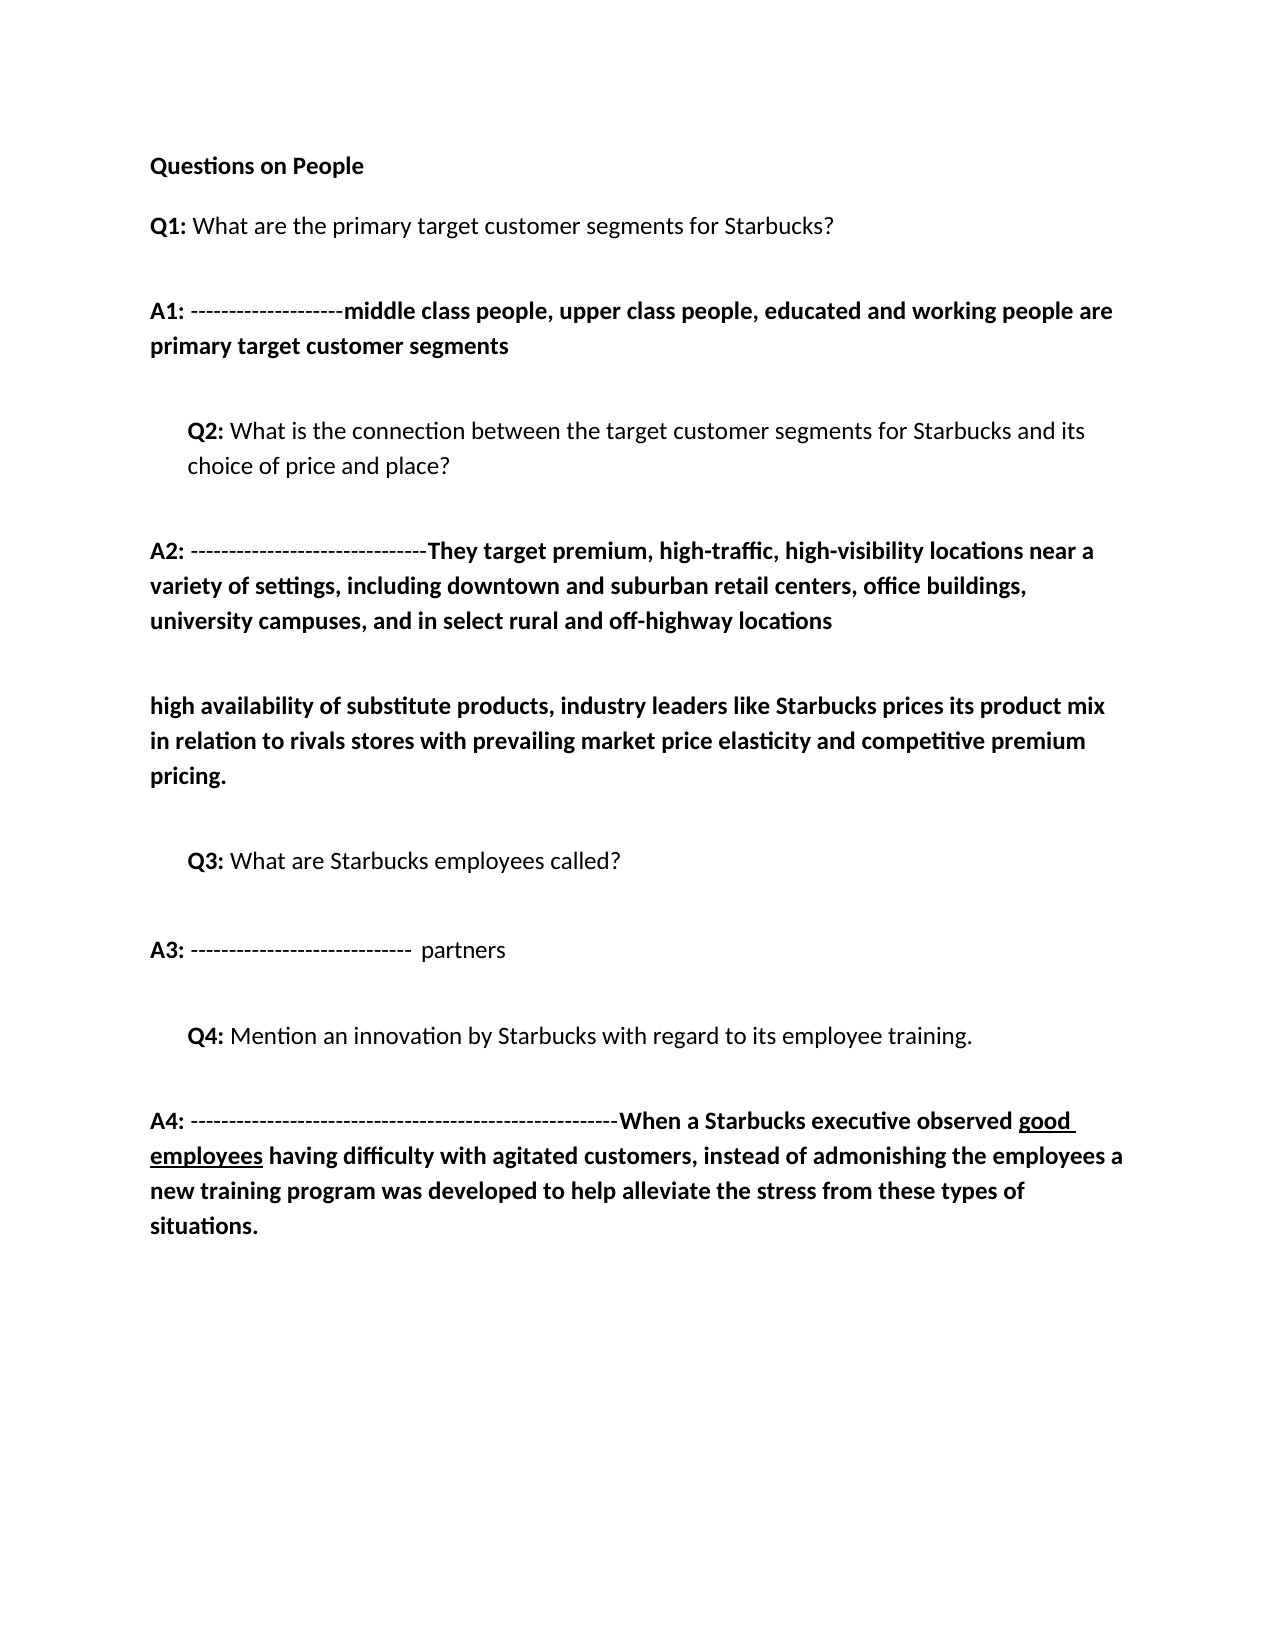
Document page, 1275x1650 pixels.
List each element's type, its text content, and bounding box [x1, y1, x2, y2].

text Q2: What is the connection between the target customer segments for Starbucks and its choice of price and place? [187, 415, 1125, 481]
text Q3: What are Starbucks employees called? [187, 845, 1125, 876]
text Q1: What are the primary target customer segments for Starbucks? [150, 210, 1125, 241]
text A2: -------------------------------They target premium, high-traffic, high-visibility locations near a variety of settings, including downtown and suburban retail centers, office buildings, university campuses, and in select rural and off-highway locations [150, 535, 1125, 636]
text A3: ----------------------------- partners [150, 930, 1125, 965]
text A4: --------------------------------------------------------When a Starbucks executive observed good employees having difficulty with agitated customers, instead of admonishing the employees a new training program was developed to help alleviate the stress from these types of situations. [150, 1105, 1125, 1241]
text Q4: Mention an innovation by Starbucks with regard to its employee training. [187, 1020, 1125, 1051]
text high availability of substitute products, industry leaders like Starbucks prices its product mix in relation to rivals stores with prevailing market price elasticity and competitive premium pricing. [150, 690, 1125, 791]
text A1: --------------------middle class people, upper class people, educated and working people are primary target customer segments [150, 295, 1125, 361]
text Questions on People [150, 150, 1125, 181]
